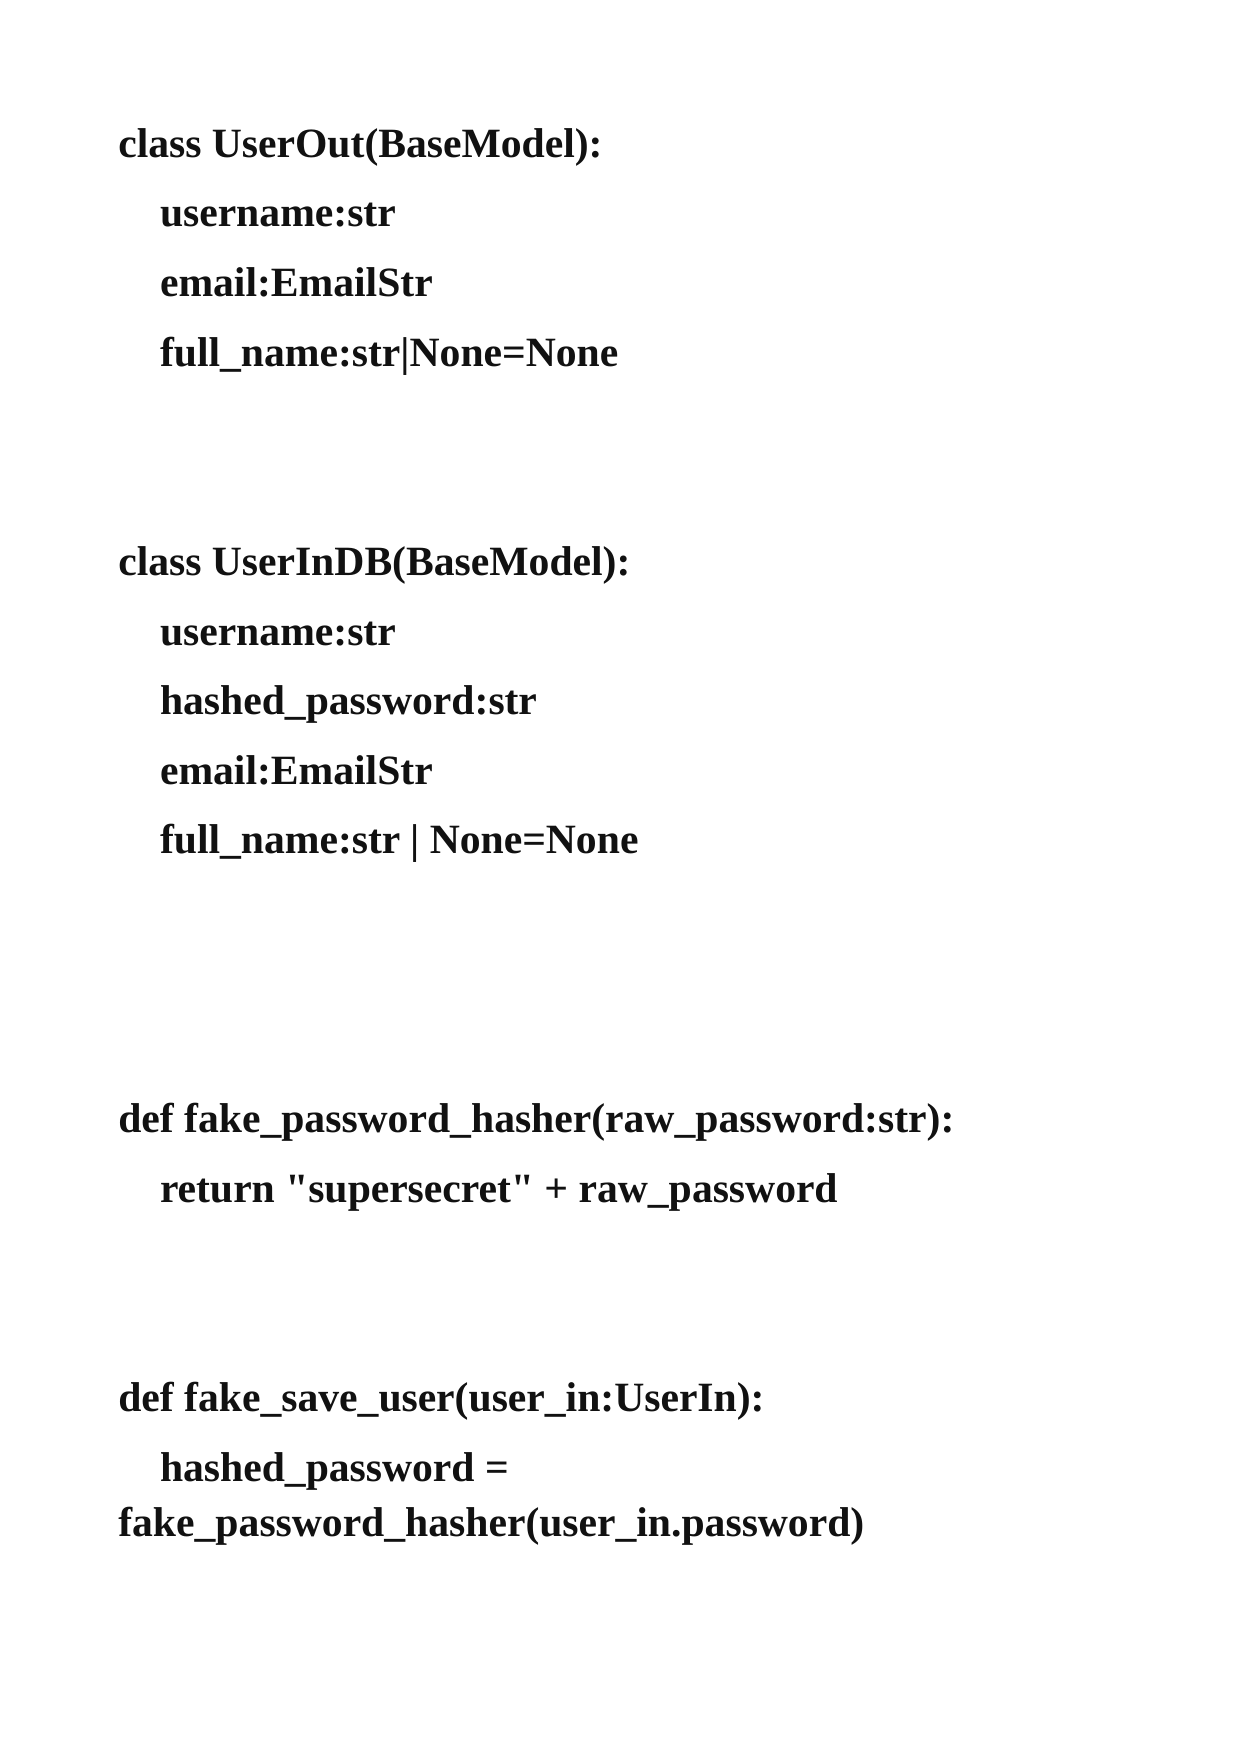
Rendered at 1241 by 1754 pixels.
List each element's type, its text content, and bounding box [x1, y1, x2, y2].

text hashed_password:str [118, 676, 1122, 723]
text return "supersecret" + raw_password [118, 1163, 1122, 1211]
text username:str [118, 188, 1122, 236]
text username:str [118, 606, 1122, 654]
text email:EmailStr [118, 745, 1122, 793]
text def fake_save_user(user_in:UserIn): [118, 1372, 1122, 1420]
text full_name:str|None=None [118, 327, 1122, 375]
text class UserOut(BaseModel): [118, 118, 1122, 166]
text def fake_password_hasher(raw_password:str): [118, 1094, 1122, 1142]
text email:EmailStr [118, 257, 1122, 305]
text class UserInDB(BaseModel): [118, 536, 1122, 584]
text hashed_password = fake_password_hasher(user_in.password) [118, 1442, 1122, 1545]
text full_name:str | None=None [118, 815, 1122, 863]
